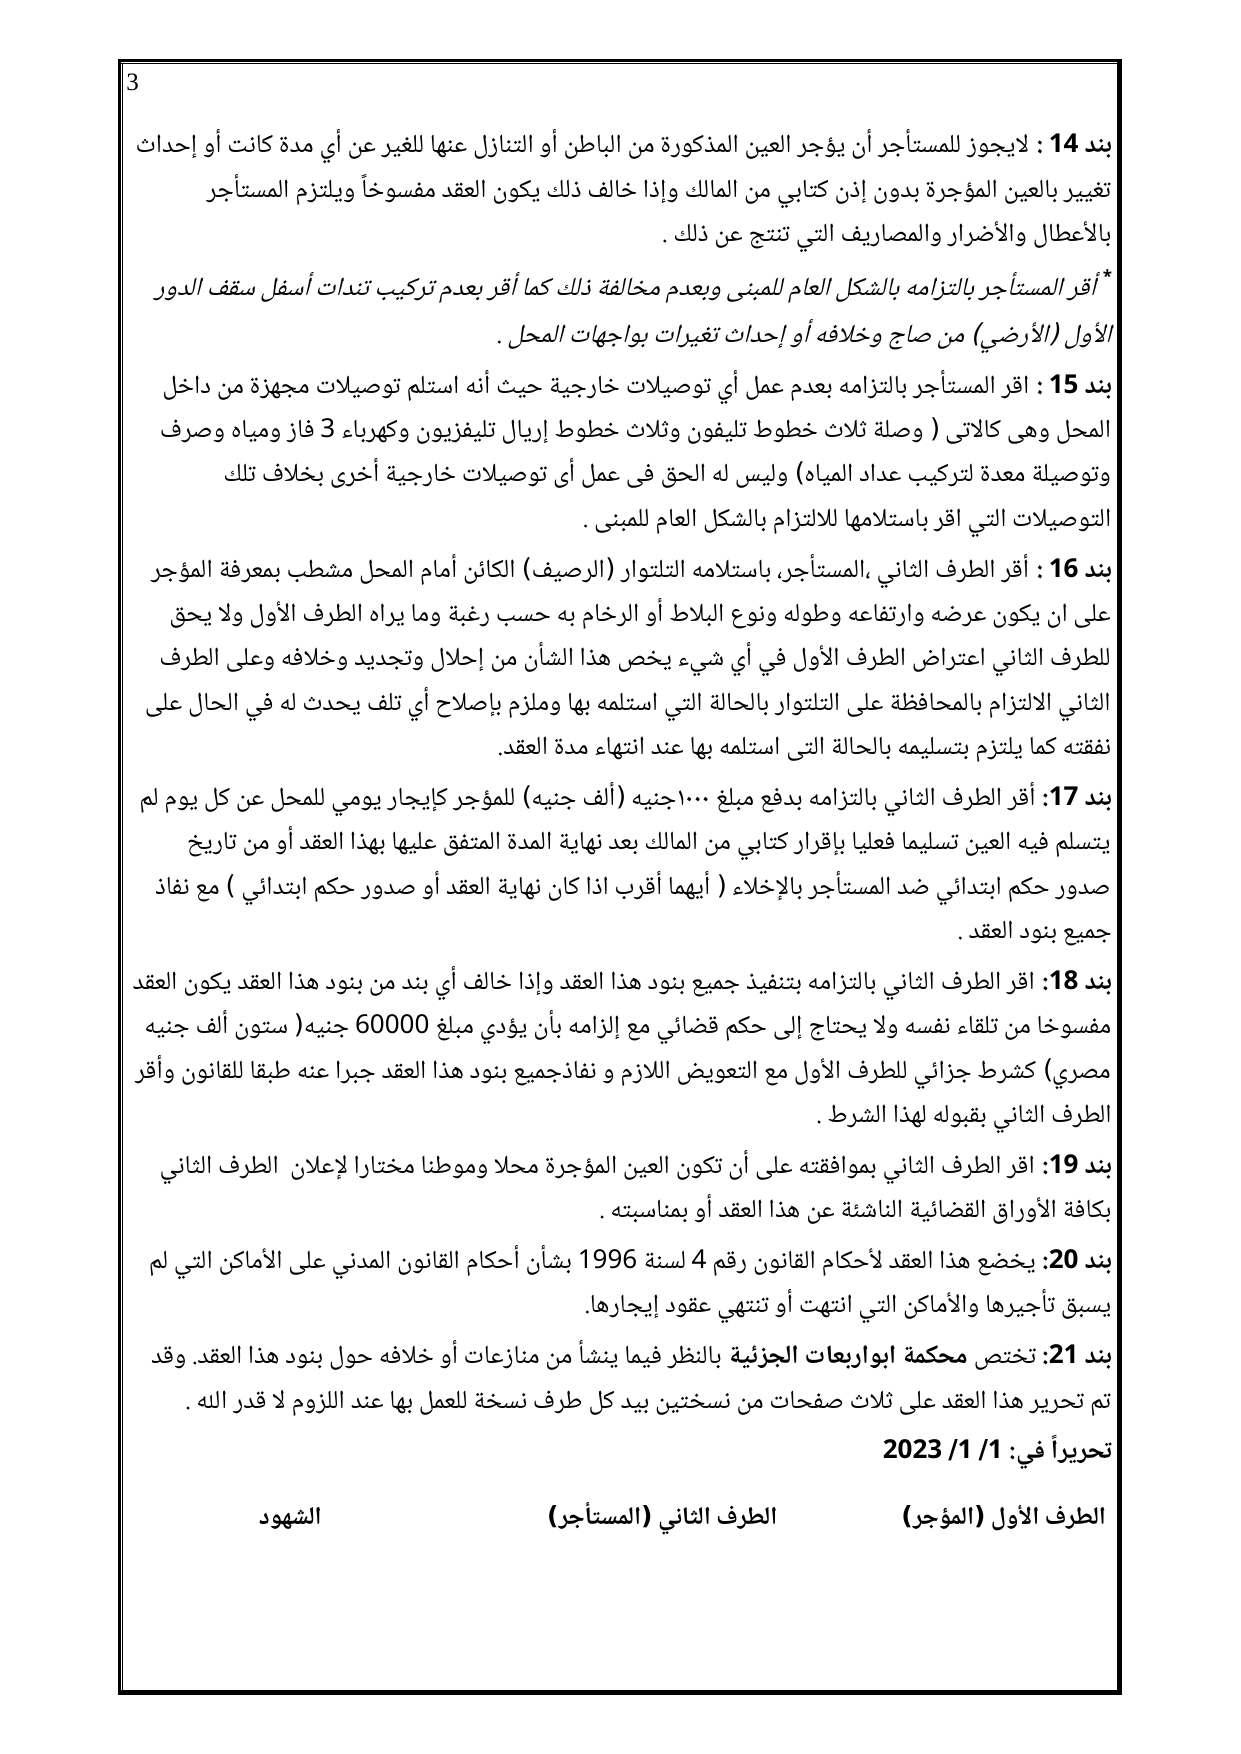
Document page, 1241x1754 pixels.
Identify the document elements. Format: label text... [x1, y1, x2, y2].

text تحريراً في: 1/ 1/ 2023 [126, 1431, 1112, 1475]
text * أقر المستأجر بالتزامه بالشكل العام للمبنى وبعدم مخالفة ذلك كما أقر بعدم تركيب تندات أسفل سقف الدور الأول (الأرضي) من صاج وخلافه أو إحداث تغيرات بواجهات المحل . [126, 265, 1112, 359]
text بند 15 : اقر المستأجر بالتزامه بعدم عمل أي توصيلات خارجية حيث أنه استلم توصيلات مجهزة من داخل المحل وهى كالاتى ( وصلة ثلاث خطوط تليفون وثلاث خطوط إريال تليفزيون وكهرباء 3 فاز ومياه وصرف وتوصيلة معدة لتركيب عداد المياه) وليس له الحق فى عمل أى توصيلات خارجية أخرى بخلاف تلك التوصيلات التي اقر باستلامها للالتزام بالشكل العام للمبنى . [126, 365, 1112, 543]
text بند 19: اقر الطرف الثاني بموافقته على أن تكون العين المؤجرة محلا وموطنا مختارا لإعلان الطرف الثاني بكافة الأوراق القضائية الناشئة عن هذا العقد أو بمناسبته . [126, 1145, 1112, 1234]
text بند 16 : أقر الطرف الثاني ،المستأجر، باستلامه التلتوار (الرصيف) الكائن أمام المحل مشطب بمعرفة المؤجر على ان يكون عرضه وارتفاعه وطوله ونوع البلاط أو الرخام به حسب رغبة وما يراه الطرف الأول ولا يحق للطرف الثاني اعتراض الطرف الأول في أي شيء يخص هذا الشأن من إحلال وتجديد وخلافه وعلى الطرف الثاني الالتزام بالمحافظة على التلتوار بالحالة التي استلمه بها وملزم بإصلاح أي تلف يحدث له في الحال على نفقته كما يلتزم بتسليمه بالحالة التى استلمه بها عند انتهاء مدة العقد. [126, 549, 1112, 771]
text بند 21: تختص محكمة ابواربعات الجزئية بالنظر فيما ينشأ من منازعات أو خلافه حول بنود هذا العقد. وقد تم تحرير هذا العقد على ثلاث صفحات من نسختين بيد كل طرف نسخة للعمل بها عند اللزوم لا قدر الله . [126, 1336, 1112, 1424]
text بند 17: أقر الطرف الثاني بالتزامه بدفع مبلغ ١٠٠٠جنيه (ألف جنيه) للمؤجر كإيجار يومي للمحل عن كل يوم لم يتسلم فيه العين تسليما فعليا بإقرار كتابي من المالك بعد نهاية المدة المتفق عليها بهذا العقد أو من تاريخ صدور حكم ابتدائي ضد المستأجر بالإخلاء ( أيهما أقرب اذا كان نهاية العقد أو صدور حكم ابتدائي ) مع نفاذ جميع بنود العقد . [126, 777, 1112, 955]
text بند 20: يخضع هذا العقد لأحكام القانون رقم 4 لسنة 1996 بشأن أحكام القانون المدني على الأماكن التي لم يسبق تأجيرها والأماكن التي انتهت أو تنتهي عقود إيجارها. [126, 1241, 1112, 1329]
text بند 14 : لايجوز للمستأجر أن يؤجر العين المذكورة من الباطن أو التنازل عنها للغير عن أي مدة كانت أو إحداث تغيير بالعين المؤجرة بدون إذن كتابي من المالك وإذا خالف ذلك يكون العقد مفسوخاً ويلتزم المستأجر بالأعطال والأضرار والمصاريف التي تنتج عن ذلك . [126, 125, 1112, 258]
text بند 18: اقر الطرف الثاني بالتزامه بتنفيذ جميع بنود هذا العقد وإذا خالف أي بند من بنود هذا العقد يكون العقد مفسوخا من تلقاء نفسه ولا يحتاج إلى حكم قضائي مع إلزامه بأن يؤدي مبلغ 60000 جنيه( ستون ألف جنيه مصري) كشرط جزائي للطرف الأول مع التعويض اللازم و نفاذجميع بنود هذا العقد جبرا عنه طبقا للقانون وأقر الطرف الثاني بقبوله لهذا الشرط . [126, 961, 1112, 1139]
